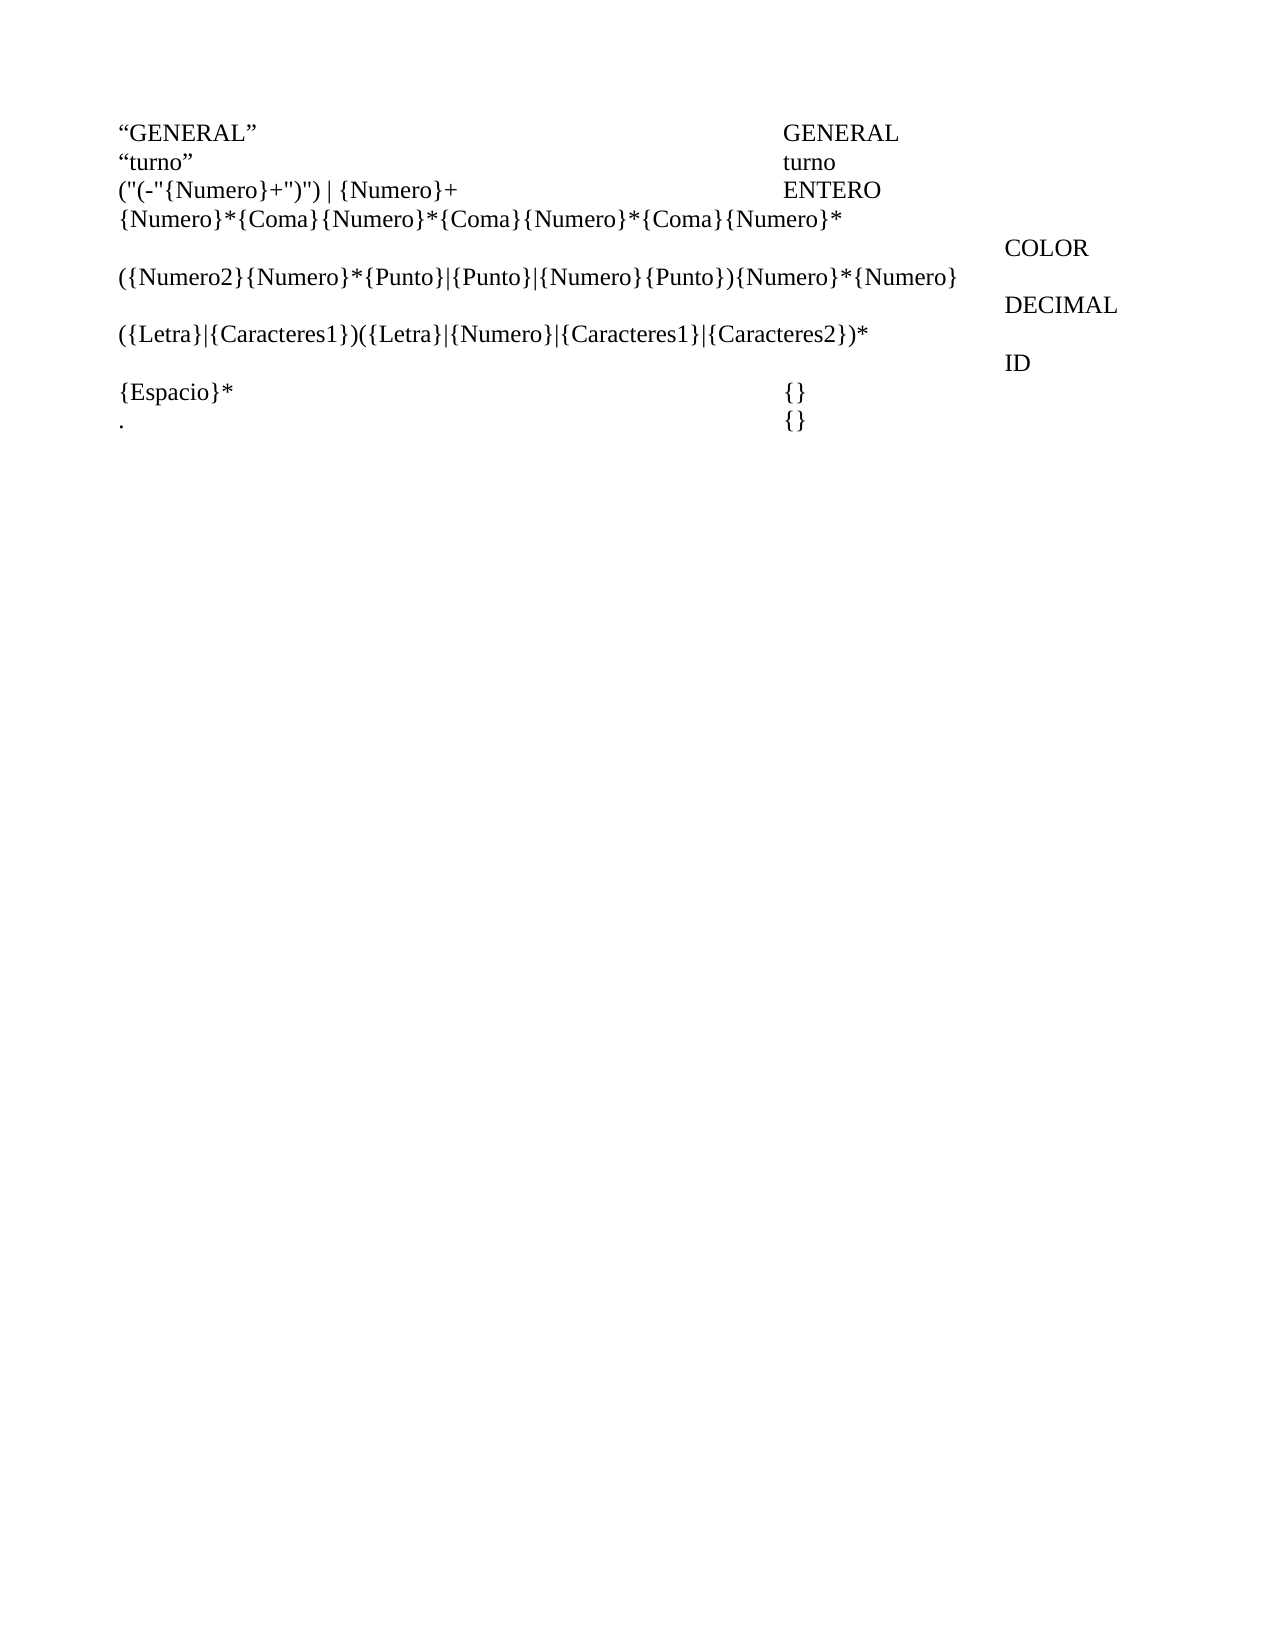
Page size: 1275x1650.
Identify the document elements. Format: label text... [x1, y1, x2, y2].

text DECIMAL [118, 291, 1157, 319]
text ({Letra}|{Caracteres1})({Letra}|{Numero}|{Caracteres1}|{Caracteres2})* [118, 319, 1157, 348]
text “turno” turno [118, 147, 1157, 176]
text {Espacio}* {} [118, 377, 1157, 406]
text “GENERAL” GENERAL [118, 118, 1157, 147]
text ({Numero2}{Numero}*{Punto}|{Punto}|{Numero}{Punto}){Numero}*{Numero} [118, 262, 1157, 291]
text ("(-"{Numero}+")") | {Numero}+ ENTERO [118, 176, 1157, 204]
text . {} [118, 406, 1157, 434]
text {Numero}*{Coma}{Numero}*{Coma}{Numero}*{Coma}{Numero}* [118, 204, 1157, 233]
text ID [118, 348, 1157, 377]
text COLOR [118, 233, 1157, 262]
